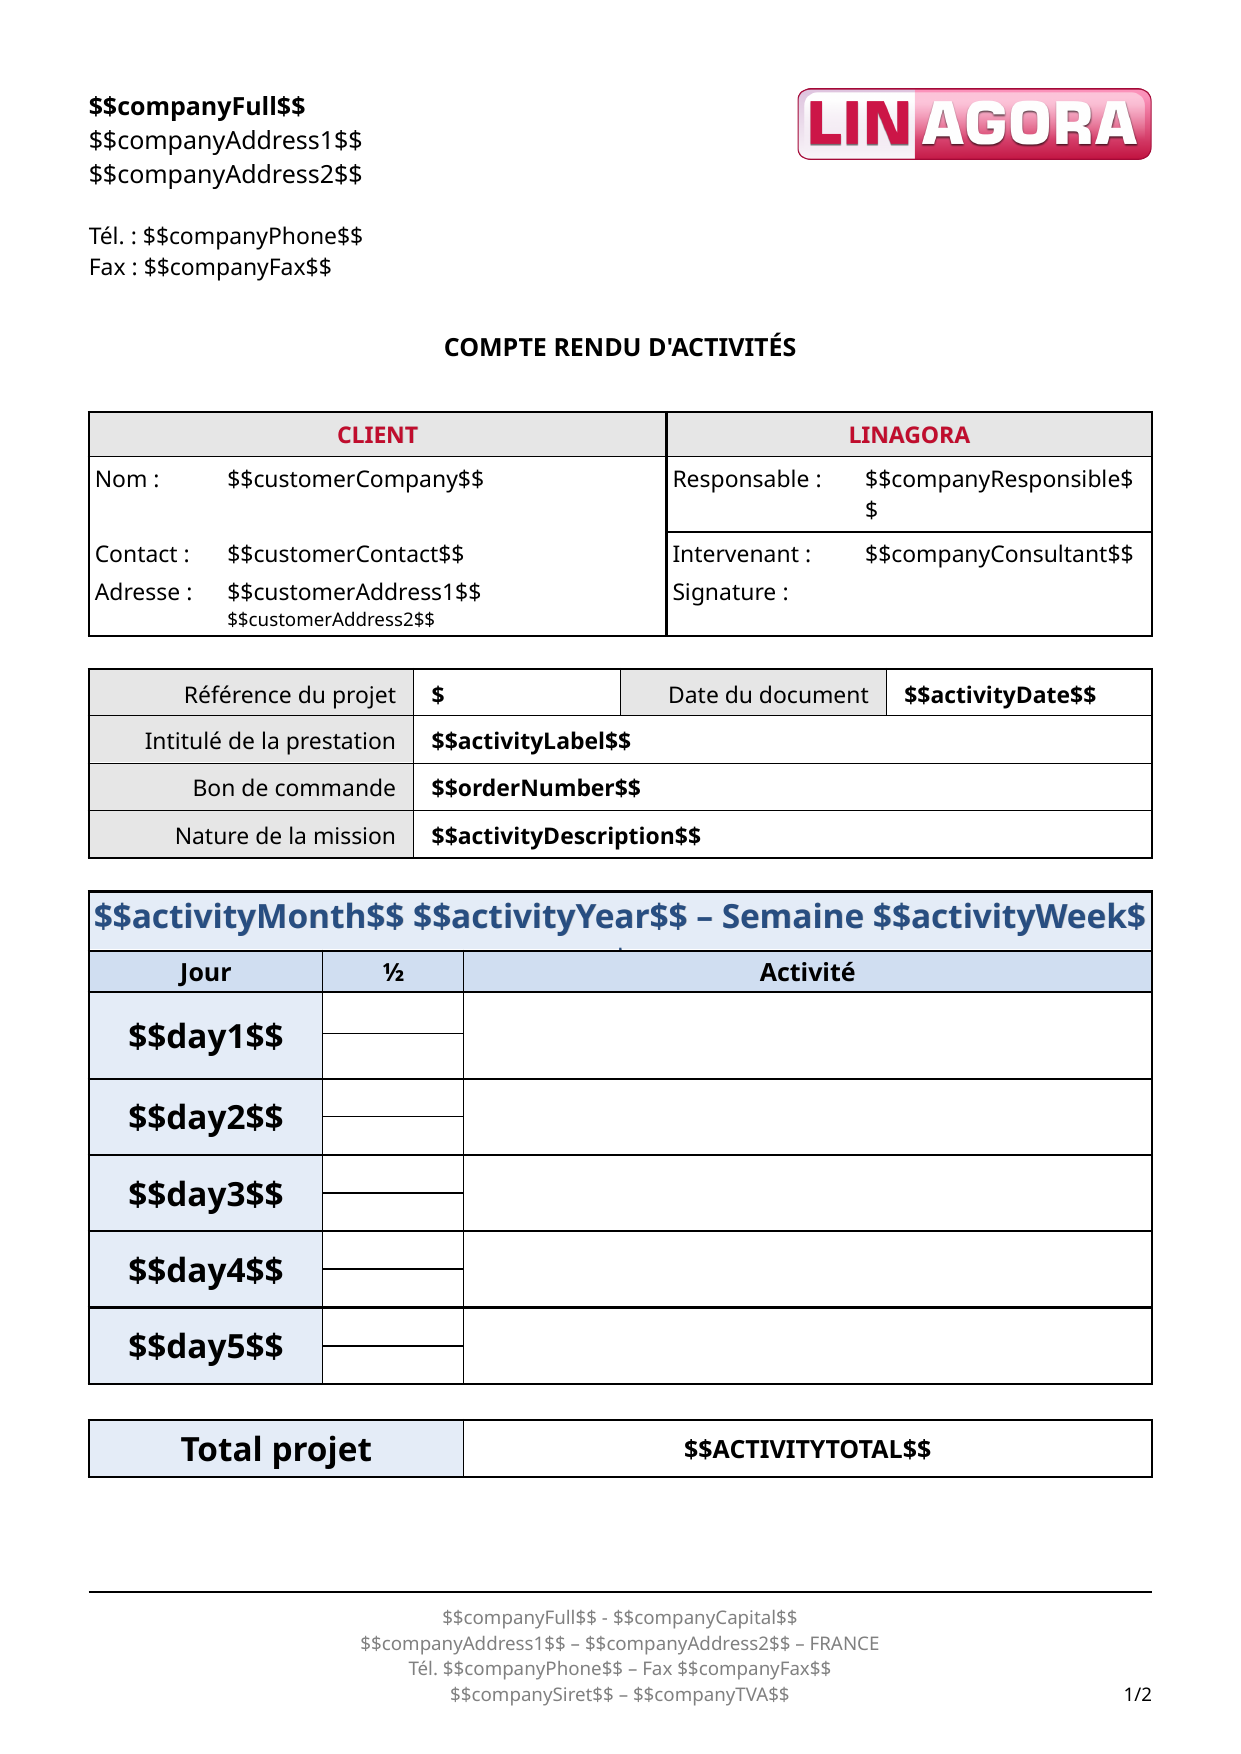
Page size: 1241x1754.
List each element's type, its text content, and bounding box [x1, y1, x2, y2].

table_cell $$day3$$ [90, 1156, 322, 1230]
table_header Date du document [621, 670, 886, 715]
table_cell $$companyResponsible$$ [859, 457, 1151, 531]
table_header Total projet [90, 1421, 463, 1476]
table_cell Intervenant : [668, 533, 859, 569]
table_cell Signature : [668, 570, 859, 634]
table_cell $$day5$$ [90, 1309, 322, 1383]
table_cell [323, 1194, 463, 1230]
table_cell [859, 570, 1151, 634]
table_header $$activityTotal$$ [464, 1421, 1151, 1476]
table_cell $$customerCompany$$ [221, 457, 665, 531]
table_cell [323, 1347, 463, 1383]
table_cell [323, 993, 463, 1033]
table_cell Responsable : [668, 457, 859, 531]
table_header CLIENT [90, 413, 665, 456]
table_cell $$customerContact$$ [221, 531, 665, 569]
table_cell $$day4$$ [90, 1232, 322, 1306]
table_cell [323, 1270, 463, 1306]
table_cell Nature de la mission [90, 811, 413, 857]
table_cell $$activityDescription$$ [414, 811, 1151, 857]
table_cell Contact : [90, 531, 221, 569]
table_cell [323, 1309, 463, 1344]
table_cell [464, 1309, 1151, 1383]
table_cell $$orderNumber$$ [414, 764, 1151, 810]
table_cell Adresse : [90, 570, 221, 634]
table_cell [464, 993, 1151, 1078]
table_cell $$day1$$ [90, 993, 322, 1078]
table_cell Nom : [90, 457, 221, 531]
table_header Jour [90, 952, 322, 991]
table_cell $$day2$$ [90, 1080, 322, 1154]
table_header ½ [323, 952, 463, 991]
table_cell $$customerAddress1$$ $$customerAddress2$$ [221, 570, 665, 634]
table_cell Bon de commande [90, 764, 413, 810]
table_cell [323, 1232, 463, 1268]
picture [797, 88, 1152, 160]
table_cell [464, 1080, 1151, 1154]
table_header $$activityProject$$ [414, 670, 620, 715]
table_header Activité [464, 952, 1151, 991]
table_cell $$activityLabel$$ [414, 716, 1151, 762]
table_header Référence du projet [90, 670, 413, 715]
table_cell [464, 1232, 1151, 1306]
table_cell $$companyConsultant$$ [859, 533, 1151, 569]
table_cell Intitulé de la prestation [90, 716, 413, 762]
table_header $$activityDate$$ [887, 670, 1151, 715]
table_cell [323, 1034, 463, 1078]
table_cell [323, 1080, 463, 1116]
table_cell [323, 1156, 463, 1192]
table_cell [464, 1156, 1151, 1230]
table_header LINAGORA [668, 413, 1151, 456]
table_header $$activityMonth$$ $$activityYear$$ – Semaine $$activityWeek$$ [90, 893, 1151, 949]
table_cell [323, 1117, 463, 1154]
